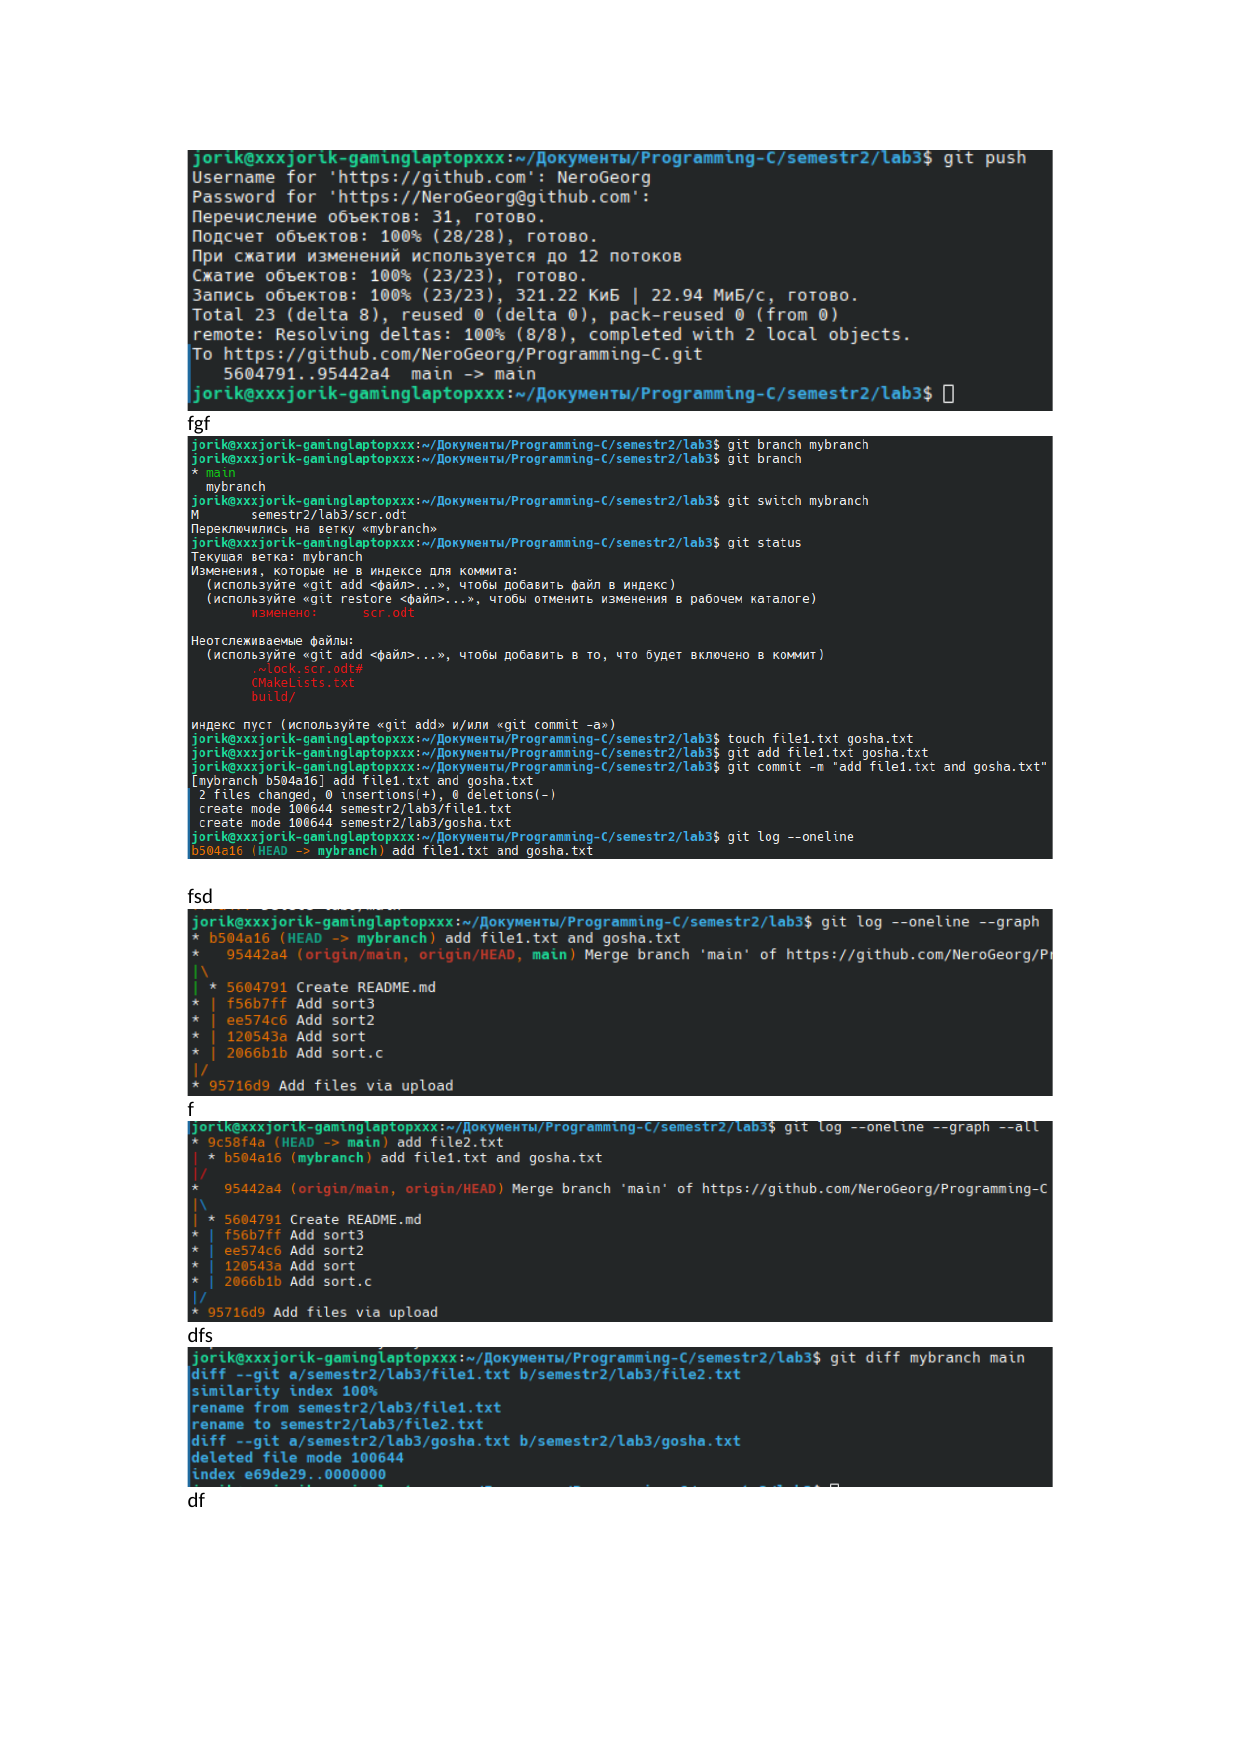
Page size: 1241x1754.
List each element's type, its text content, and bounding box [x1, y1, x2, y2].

text f [187, 1096, 1053, 1121]
picture [187, 150, 1053, 411]
text fgf [187, 411, 1053, 436]
text dfs [187, 1322, 1053, 1347]
picture [187, 909, 1053, 1096]
picture [187, 436, 1053, 859]
text df [187, 1487, 1053, 1512]
picture [187, 1121, 1053, 1322]
text fsd [187, 884, 1053, 909]
picture [187, 1347, 1053, 1487]
